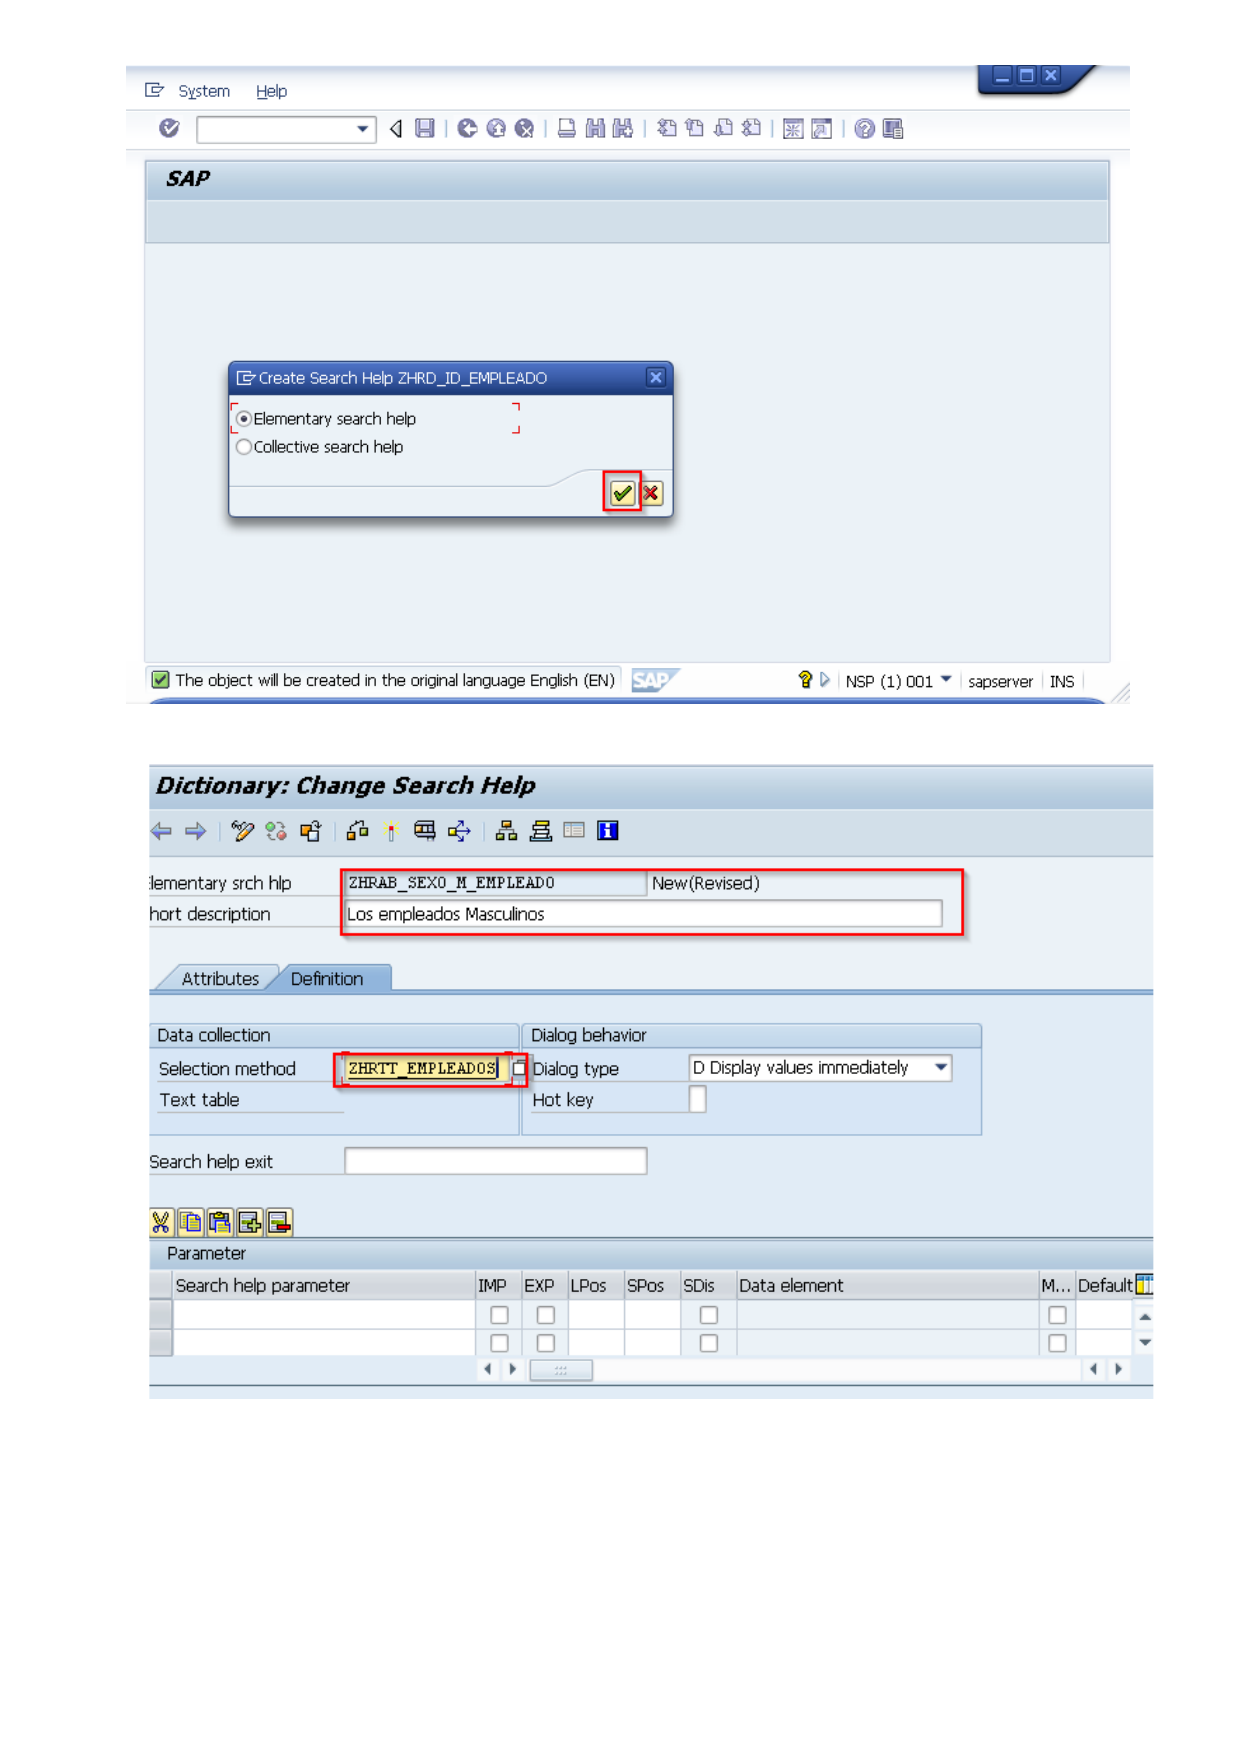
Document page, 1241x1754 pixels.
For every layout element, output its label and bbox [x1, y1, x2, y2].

picture [149, 764, 1154, 1399]
picture [126, 65, 1130, 704]
